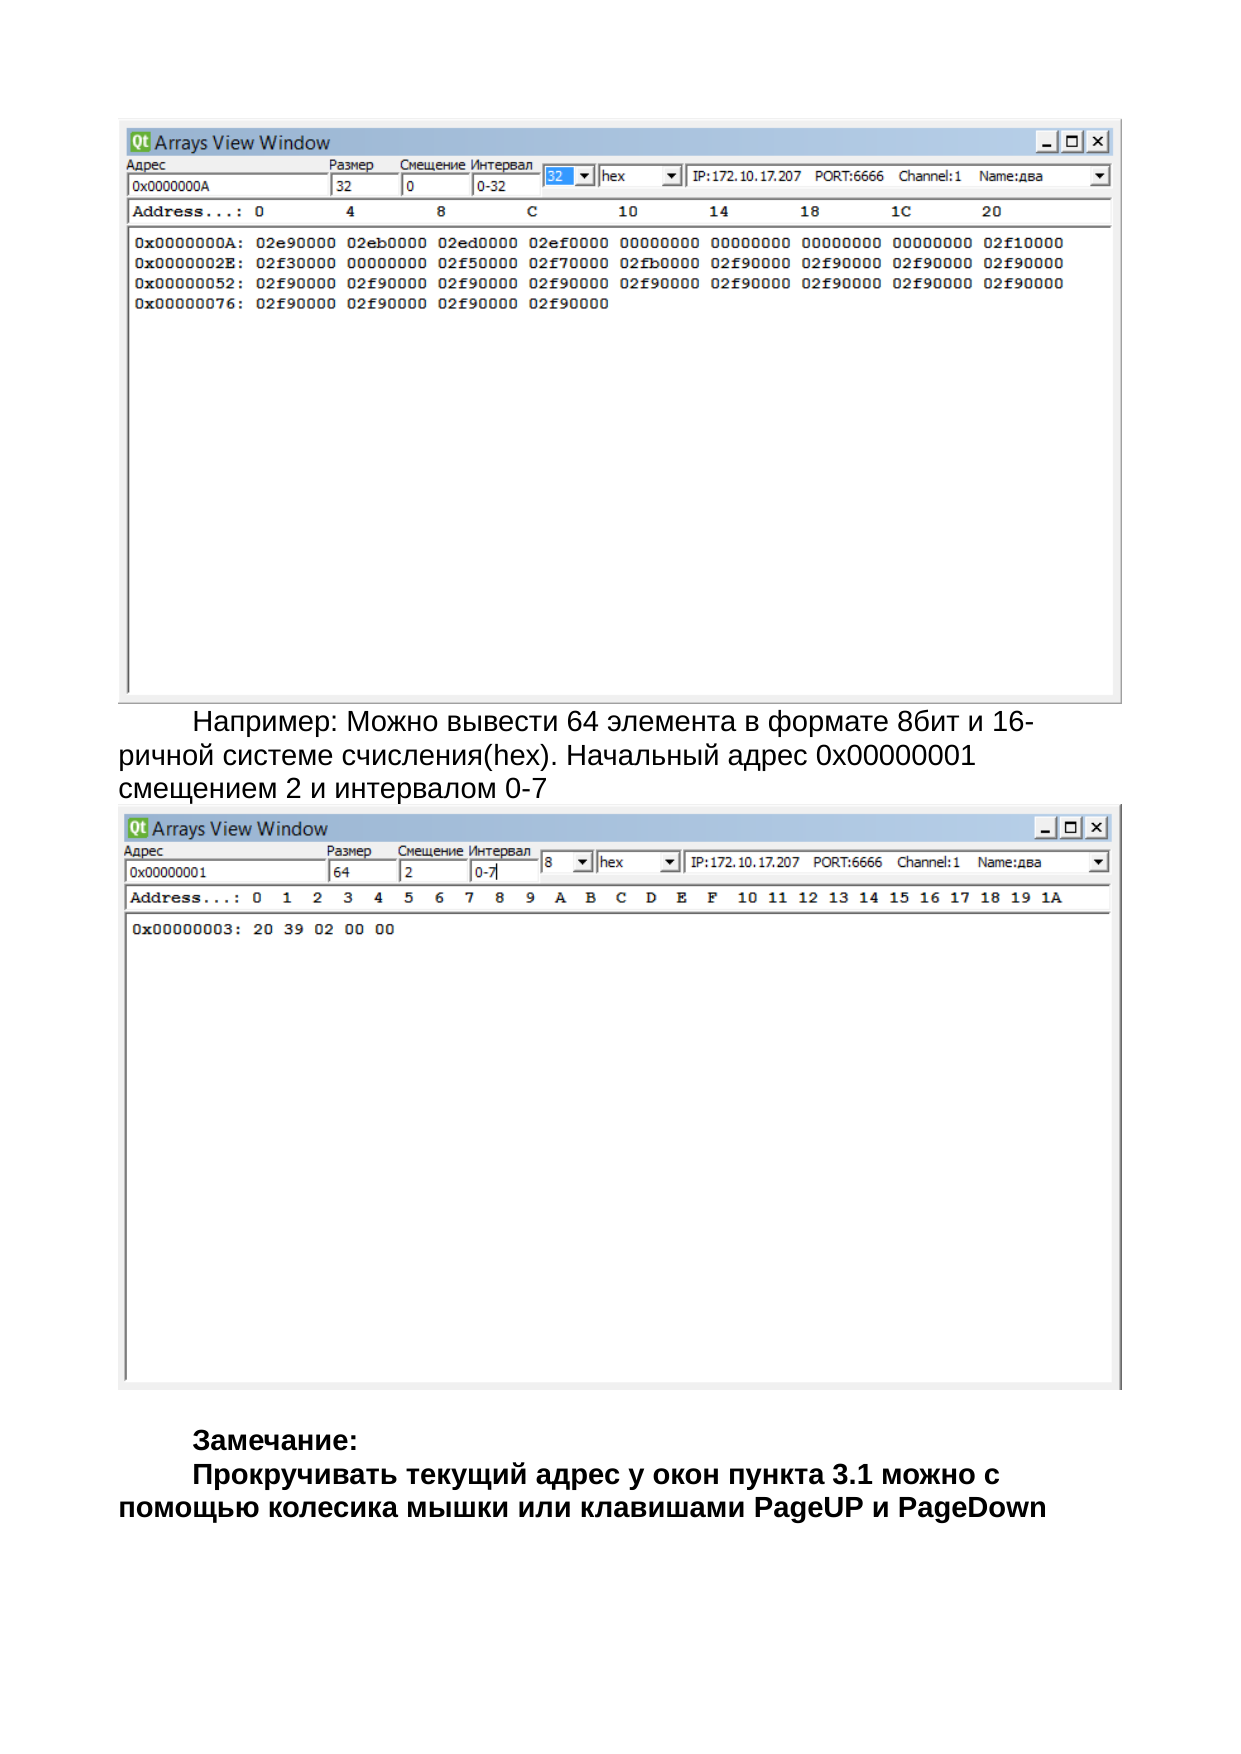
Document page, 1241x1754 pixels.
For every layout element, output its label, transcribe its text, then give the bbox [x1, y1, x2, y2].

text Прокручивать текущий адрес у окон пункта 3.1 можно с помощью колесика мышки или клавишами PageUP и PageDown [118, 1457, 1122, 1524]
picture [118, 804, 1122, 1390]
text Замечание: [118, 1423, 1122, 1457]
text Например: Можно вывести 64 элемента в формате 8бит и 16-ричной системе счисления(hex). Начальный адрес 0х00000001 смещением 2 и интервалом 0-7 [118, 704, 1122, 804]
picture [118, 118, 1122, 704]
